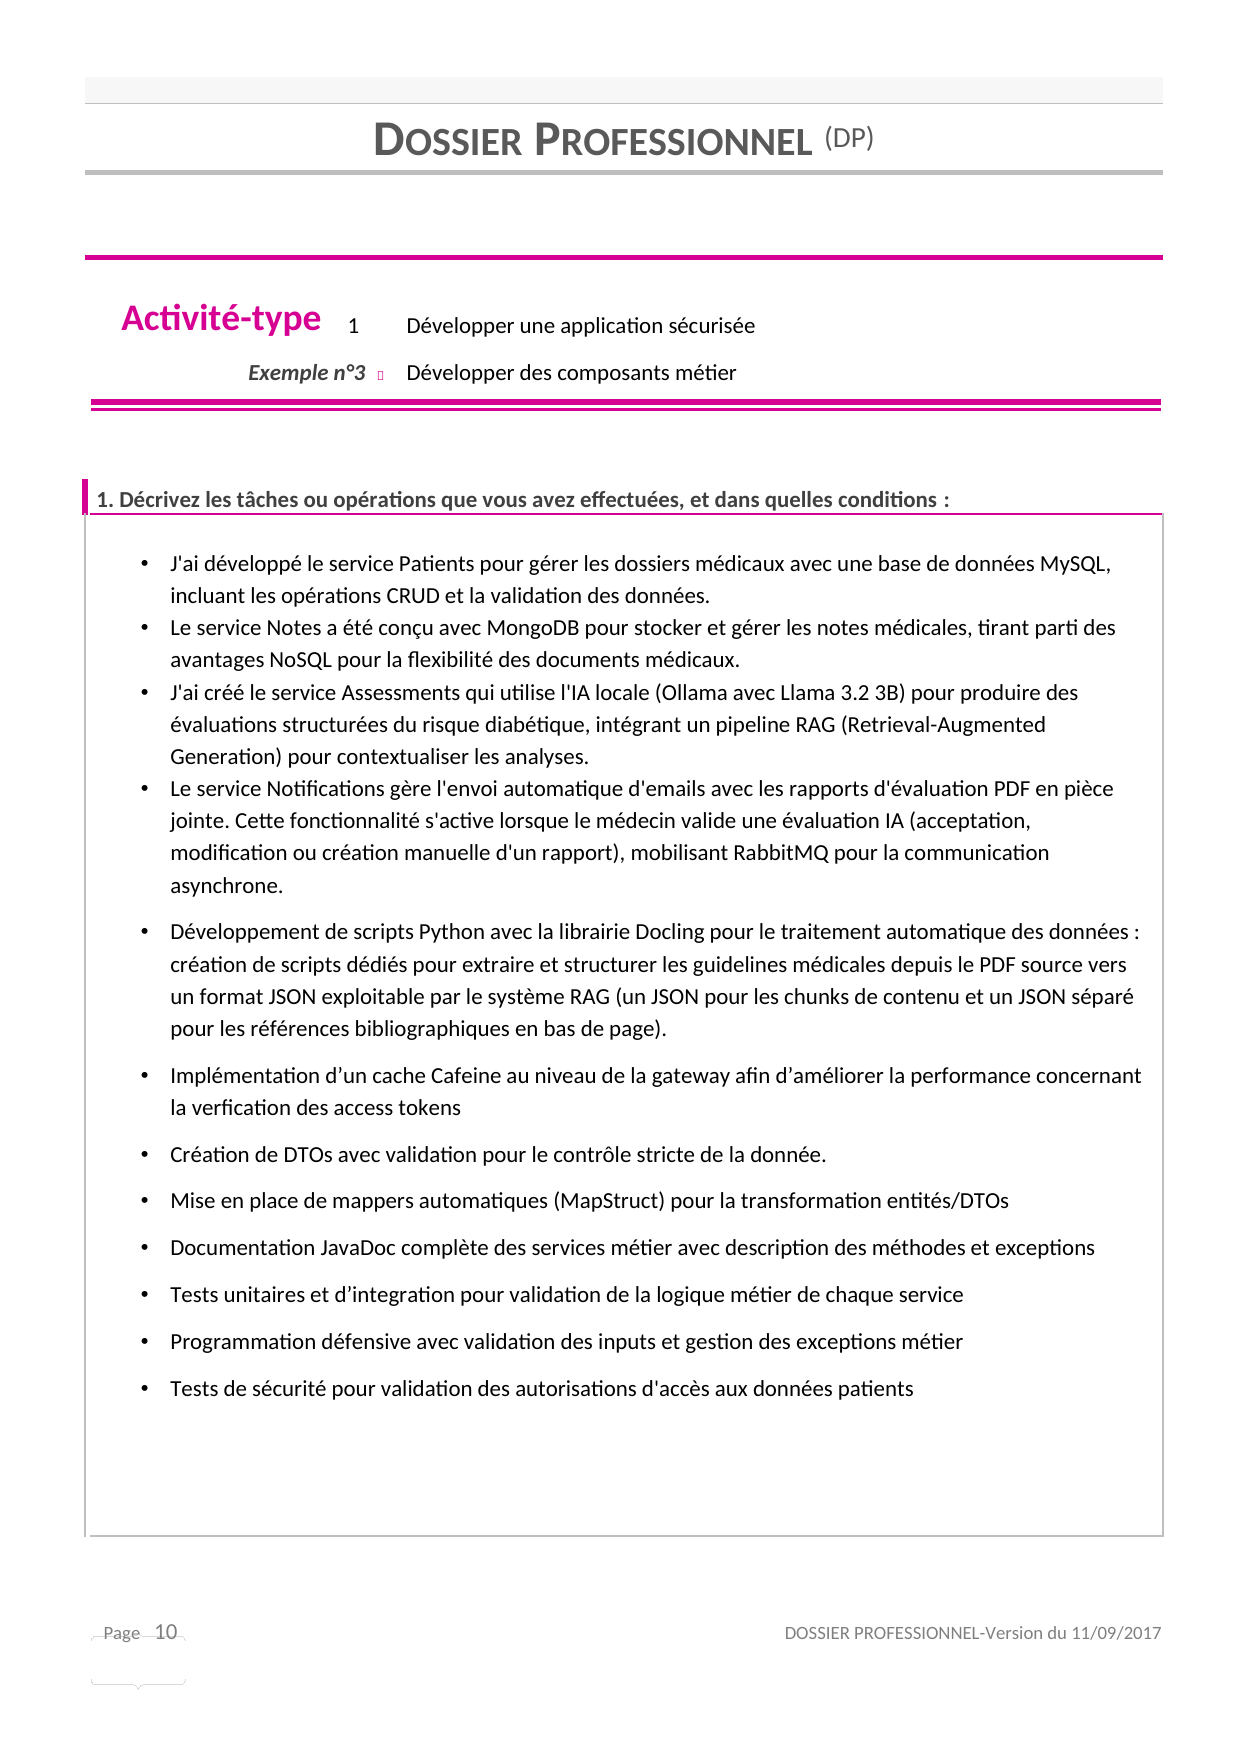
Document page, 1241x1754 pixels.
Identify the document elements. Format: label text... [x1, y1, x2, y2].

table_cell Développer des composants métier [395, 340, 1163, 398]
table_cell [1104, 1537, 1163, 1571]
table_cell J'ai développé le service Patients pour gérer les dossiers médicaux avec une base de données MySQL, incluant les opérations CRUD et la validation des données. Le service Notes a été conçu avec MongoDB pour stocker et gérer les notes médicales, tirant parti des avantages NoSQL pour la flexibilité des documents médicaux. J'ai créé le service Assessments qui utilise l'IA locale (Ollama avec Llama 3.2 3B) pour produire des évaluations structurées du risque diabétique, intégrant un pipeline RAG (Retrieval-Augmented Generation) pour contextualiser les analyses. Le service Notifications gère l'envoi automatique d'emails avec les rapports d'évaluation PDF en pièce jointe. Cette fonctionnalité s'active lorsque le médecin valide une évaluation IA (acceptation, modification ou création manuelle d'un rapport), mobilisant RabbitMQ pour la communication asynchrone. Développement de scripts Python avec la librairie Docling pour le traitement automatique des données : création de scripts dédiés pour extraire et structurer les guidelines médicales depuis le PDF source vers un format JSON exploitable par le système RAG (un JSON pour les chunks de contenu et un JSON séparé pour les références bibliographiques en bas de page). Implémentation d’un cache Cafeine au niveau de la gateway afin d’améliorer la performance concernant la verfication des access tokens Création de DTOs avec validation pour le contrôle stricte de la donnée. Mise en place de mappers automatiques (MapStruct) pour la transformation entités/DTOs Documentation JavaDoc complète des services métier avec description des méthodes et exceptions Tests unitaires et d’integration pour validation de la logique métier de chaque service Programmation défensive avec validation des inputs et gestion des exceptions métier Tests de sécurité pour validation des autorisations d'accès aux données patients [86, 513, 1162, 1467]
table_header Développer une application sécurisée [395, 288, 1163, 339]
table_cell [86, 1467, 1162, 1501]
table_cell [85, 1535, 1104, 1571]
table_cell Exemple n°3  [85, 340, 395, 398]
table_cell [85, 399, 1163, 445]
table_header 1 [336, 288, 395, 339]
table_header Activité-type [85, 288, 336, 339]
table_cell [86, 1501, 1162, 1535]
table_cell 1. Décrivez les tâches ou opérations que vous avez effectuées, et dans quelles conditions : [88, 479, 1163, 513]
table_cell [85, 445, 1163, 479]
